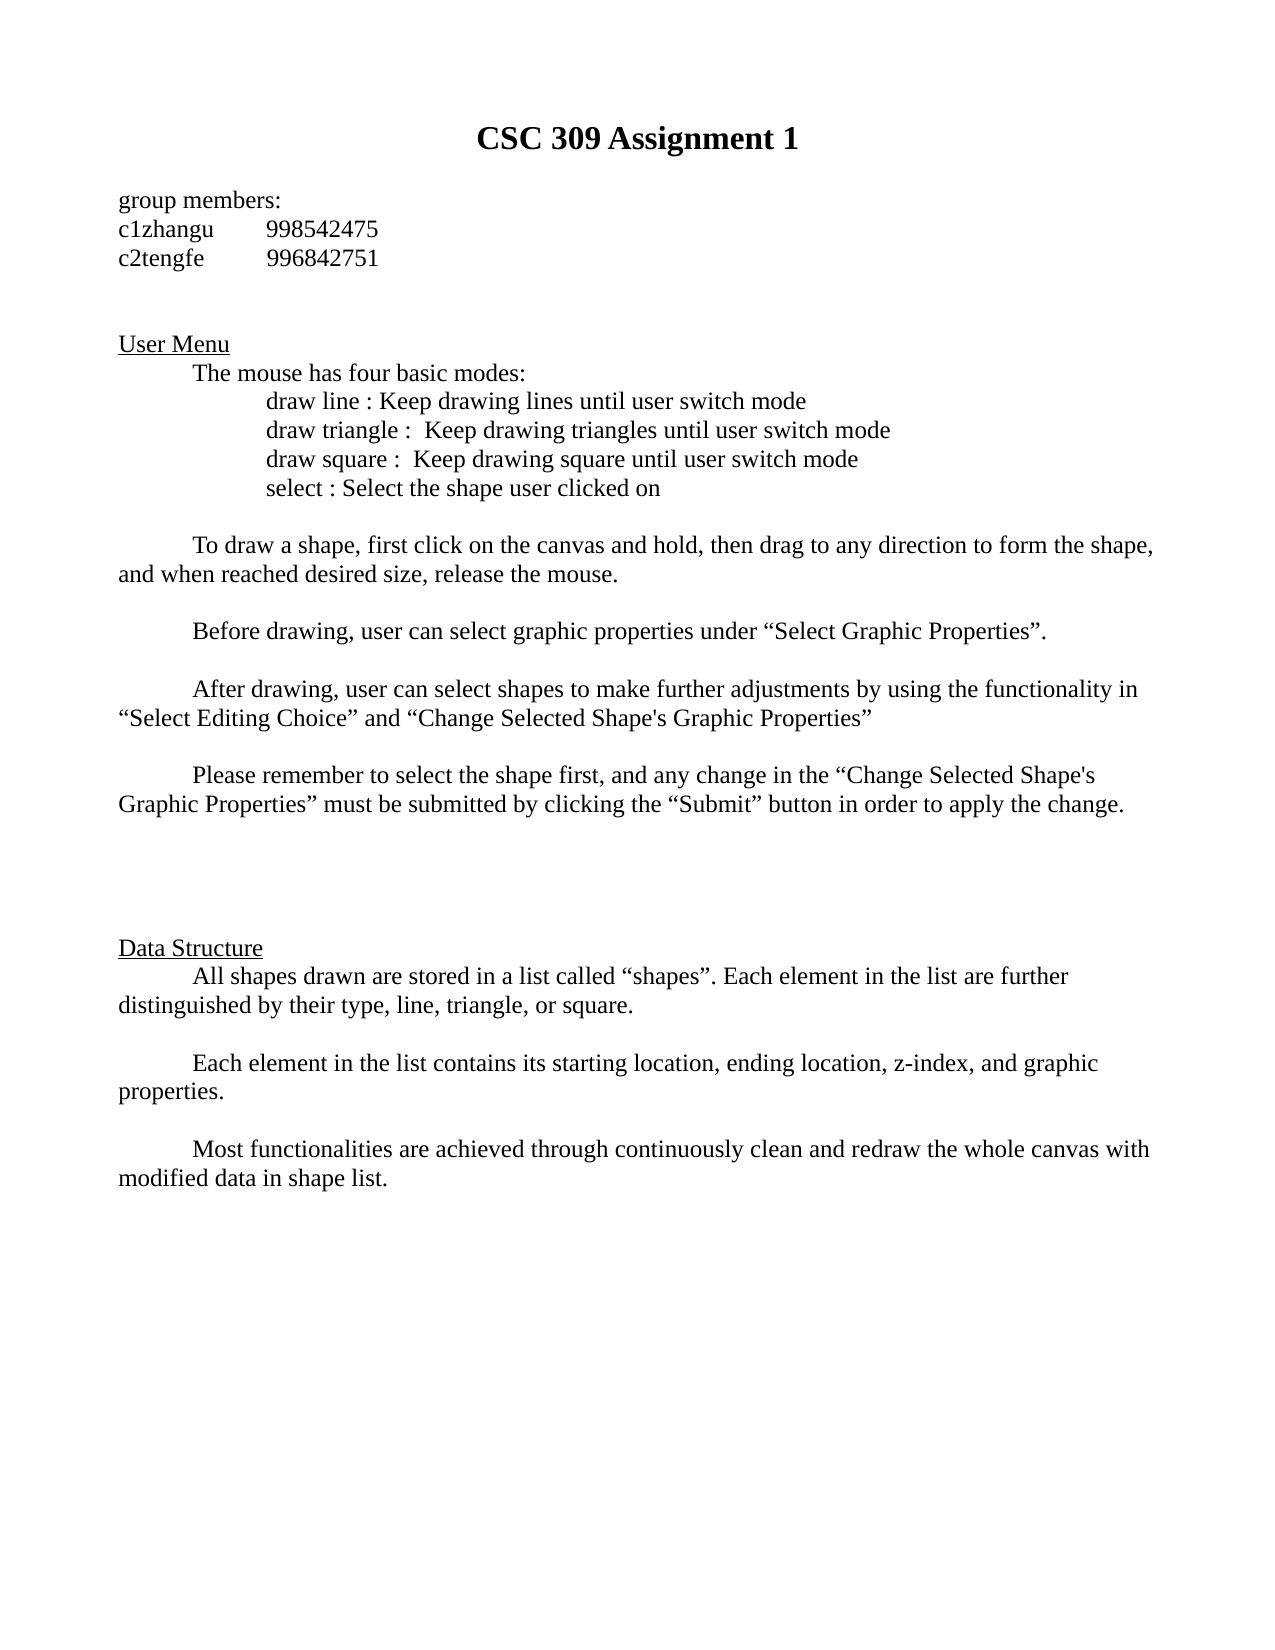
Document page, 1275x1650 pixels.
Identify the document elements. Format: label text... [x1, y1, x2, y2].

text Data Structure [118, 933, 1157, 961]
text Please remember to select the shape first, and any change in the “Change Selected Shape's Graphic Properties” must be submitted by clicking the “Submit” button in order to apply the change. [118, 760, 1157, 818]
text User Menu [118, 329, 1157, 358]
text Most functionalities are achieved through continuously clean and redraw the whole canvas with modified data in shape list. [118, 1134, 1157, 1191]
text select : Select the shape user clicked on [118, 473, 1157, 501]
text After drawing, user can select shapes to make further adjustments by using the functionality in “Select Editing Choice” and “Change Selected Shape's Graphic Properties” [118, 674, 1157, 731]
text All shapes drawn are stored in a list called “shapes”. Each element in the list are further distinguished by their type, line, triangle, or square. [118, 961, 1157, 1019]
text c2tengfe 996842751 [118, 243, 1157, 271]
text Before drawing, user can select graphic properties under “Select Graphic Properties”. [118, 616, 1157, 645]
text draw triangle : Keep drawing triangles until user switch mode [118, 415, 1157, 444]
text CSC 309 Assignment 1 [118, 118, 1157, 156]
text draw square : Keep drawing square until user switch mode [118, 444, 1157, 473]
text c1zhangu 998542475 [118, 214, 1157, 243]
text group members: [118, 185, 1157, 214]
text Each element in the list contains its starting location, ending location, z-index, and graphic properties. [118, 1048, 1157, 1105]
text To draw a shape, first click on the canvas and hold, then drag to any direction to form the shape, and when reached desired size, release the mouse. [118, 530, 1157, 588]
text The mouse has four basic modes: [118, 358, 1157, 386]
text draw line : Keep drawing lines until user switch mode [118, 386, 1157, 415]
